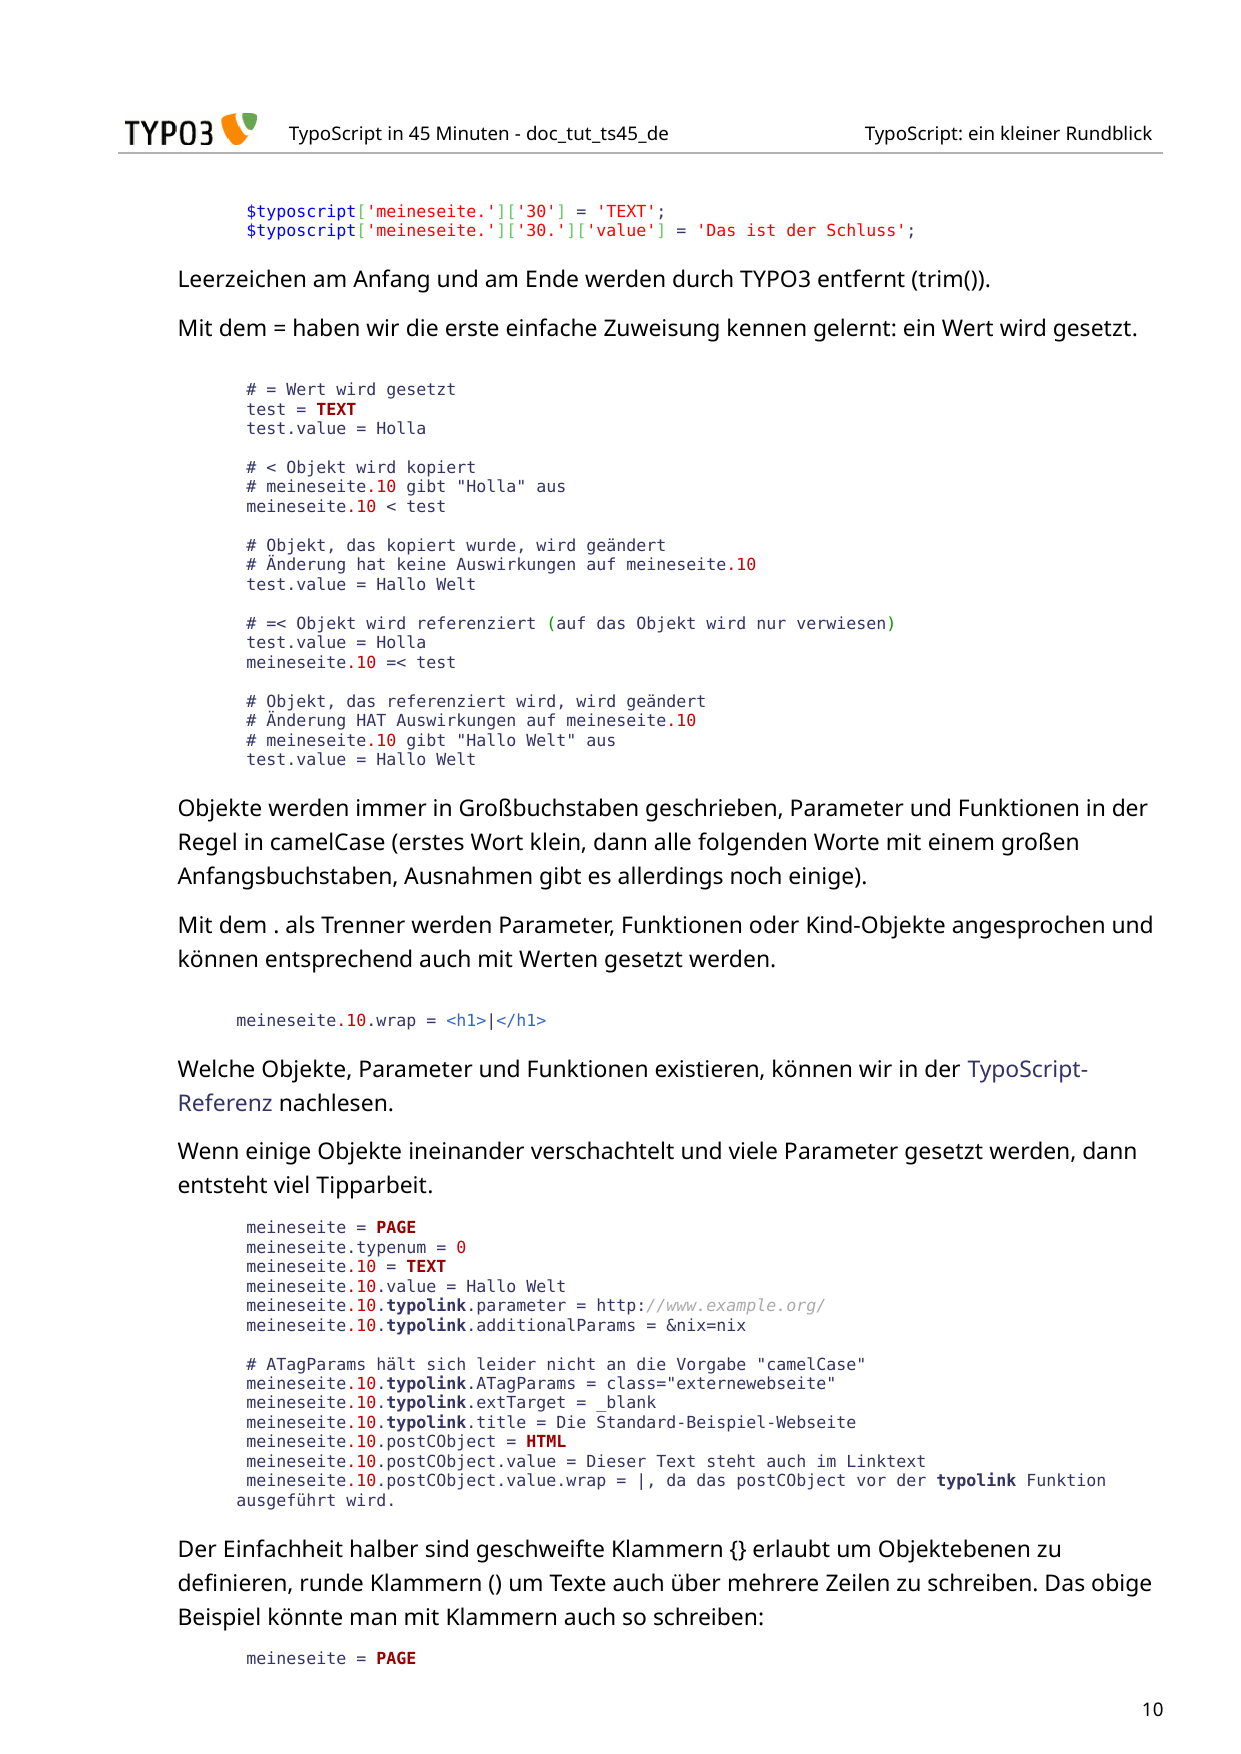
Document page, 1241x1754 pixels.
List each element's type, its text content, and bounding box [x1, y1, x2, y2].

text meineseite.10.typolink.ATagParams = class="externewebseite" [236, 1374, 1163, 1393]
text # Änderung HAT Auswirkungen auf meineseite.10 [236, 711, 1163, 731]
text # =< Objekt wird referenziert (auf das Objekt wird nur verwiesen) [236, 614, 1163, 633]
text # Änderung hat keine Auswirkungen auf meineseite.10 [236, 555, 1163, 575]
text meineseite.typenum = 0 [236, 1237, 1163, 1257]
text meineseite.10.typolink.title = Die Standard-Beispiel-Webseite [236, 1413, 1163, 1432]
text $typoscript['meineseite.']['30.']['value'] = 'Das ist der Schluss'; [236, 221, 1163, 241]
text test.value = Hallo Welt [236, 575, 1163, 594]
text meineseite.10.postCObject = HTML [236, 1432, 1163, 1452]
text meineseite.10.typolink.parameter = http://www.example.org/ [236, 1296, 1163, 1315]
text # ATagParams hält sich leider nicht an die Vorgabe "camelCase" [236, 1354, 1163, 1374]
text meineseite.10 < test [236, 497, 1163, 516]
text meineseite.10.typolink.extTarget = _blank [236, 1393, 1163, 1413]
text Wenn einige Objekte ineinander verschachtelt und viele Parameter gesetzt werden, dann entsteht viel Tipparbeit. [177, 1135, 1163, 1200]
text test = TEXT [236, 399, 1163, 419]
text meineseite.10 = TEXT [236, 1257, 1163, 1276]
text meineseite = PAGE [236, 1649, 1163, 1669]
text meineseite.10.postCObject.value = Dieser Text steht auch im Linktext [236, 1452, 1163, 1471]
text Leerzeichen am Anfang und am Ende werden durch TYPO3 entfernt (trim()). [177, 263, 1163, 294]
text # = Wert wird gesetzt [236, 380, 1163, 399]
text meineseite.10 =< test [236, 653, 1163, 672]
text test.value = Holla [236, 633, 1163, 653]
text test.value = Holla [236, 419, 1163, 438]
text meineseite.10.value = Hallo Welt [236, 1276, 1163, 1296]
text # meineseite.10 gibt "Holla" aus [236, 477, 1163, 497]
text Objekte werden immer in Großbuchstaben geschrieben, Parameter und Funktionen in der Regel in camelCase (erstes Wort klein, dann alle folgenden Worte mit einem großen Anfangsbuchstaben, Ausnahmen gibt es allerdings noch einige). [177, 792, 1163, 891]
text # meineseite.10 gibt "Hallo Welt" aus [236, 731, 1163, 750]
text # Objekt, das kopiert wurde, wird geändert [236, 536, 1163, 555]
text meineseite = PAGE [236, 1218, 1163, 1237]
text meineseite.10.wrap = <h1>|</h1> [236, 1011, 1163, 1030]
text # < Objekt wird kopiert [236, 458, 1163, 477]
text meineseite.10.postCObject.value.wrap = |, da das postCObject vor der typolink Funktion ausgeführt wird. [236, 1471, 1163, 1510]
text Mit dem = haben wir die erste einfache Zuweisung kennen gelernt: ein Wert wird gesetzt. [177, 312, 1163, 343]
text # Objekt, das referenziert wird, wird geändert [236, 692, 1163, 711]
text Welche Objekte, Parameter und Funktionen existieren, können wir in der TypoScript-Referenz nachlesen. [177, 1053, 1163, 1118]
text Der Einfachheit halber sind geschweifte Klammern {} erlaubt um Objektebenen zu definieren, runde Klammern () um Texte auch über mehrere Zeilen zu schreiben. Das obige Beispiel könnte man mit Klammern auch so schreiben: [177, 1533, 1163, 1632]
text $typoscript['meineseite.']['30'] = 'TEXT'; [236, 202, 1163, 221]
text test.value = Hallo Welt [236, 750, 1163, 769]
text Mit dem . als Trenner werden Parameter, Funktionen oder Kind-Objekte angesprochen und können entsprechend auch mit Werten gesetzt werden. [177, 908, 1163, 973]
text meineseite.10.typolink.additionalParams = &nix=nix [236, 1315, 1163, 1335]
picture [124, 112, 260, 145]
